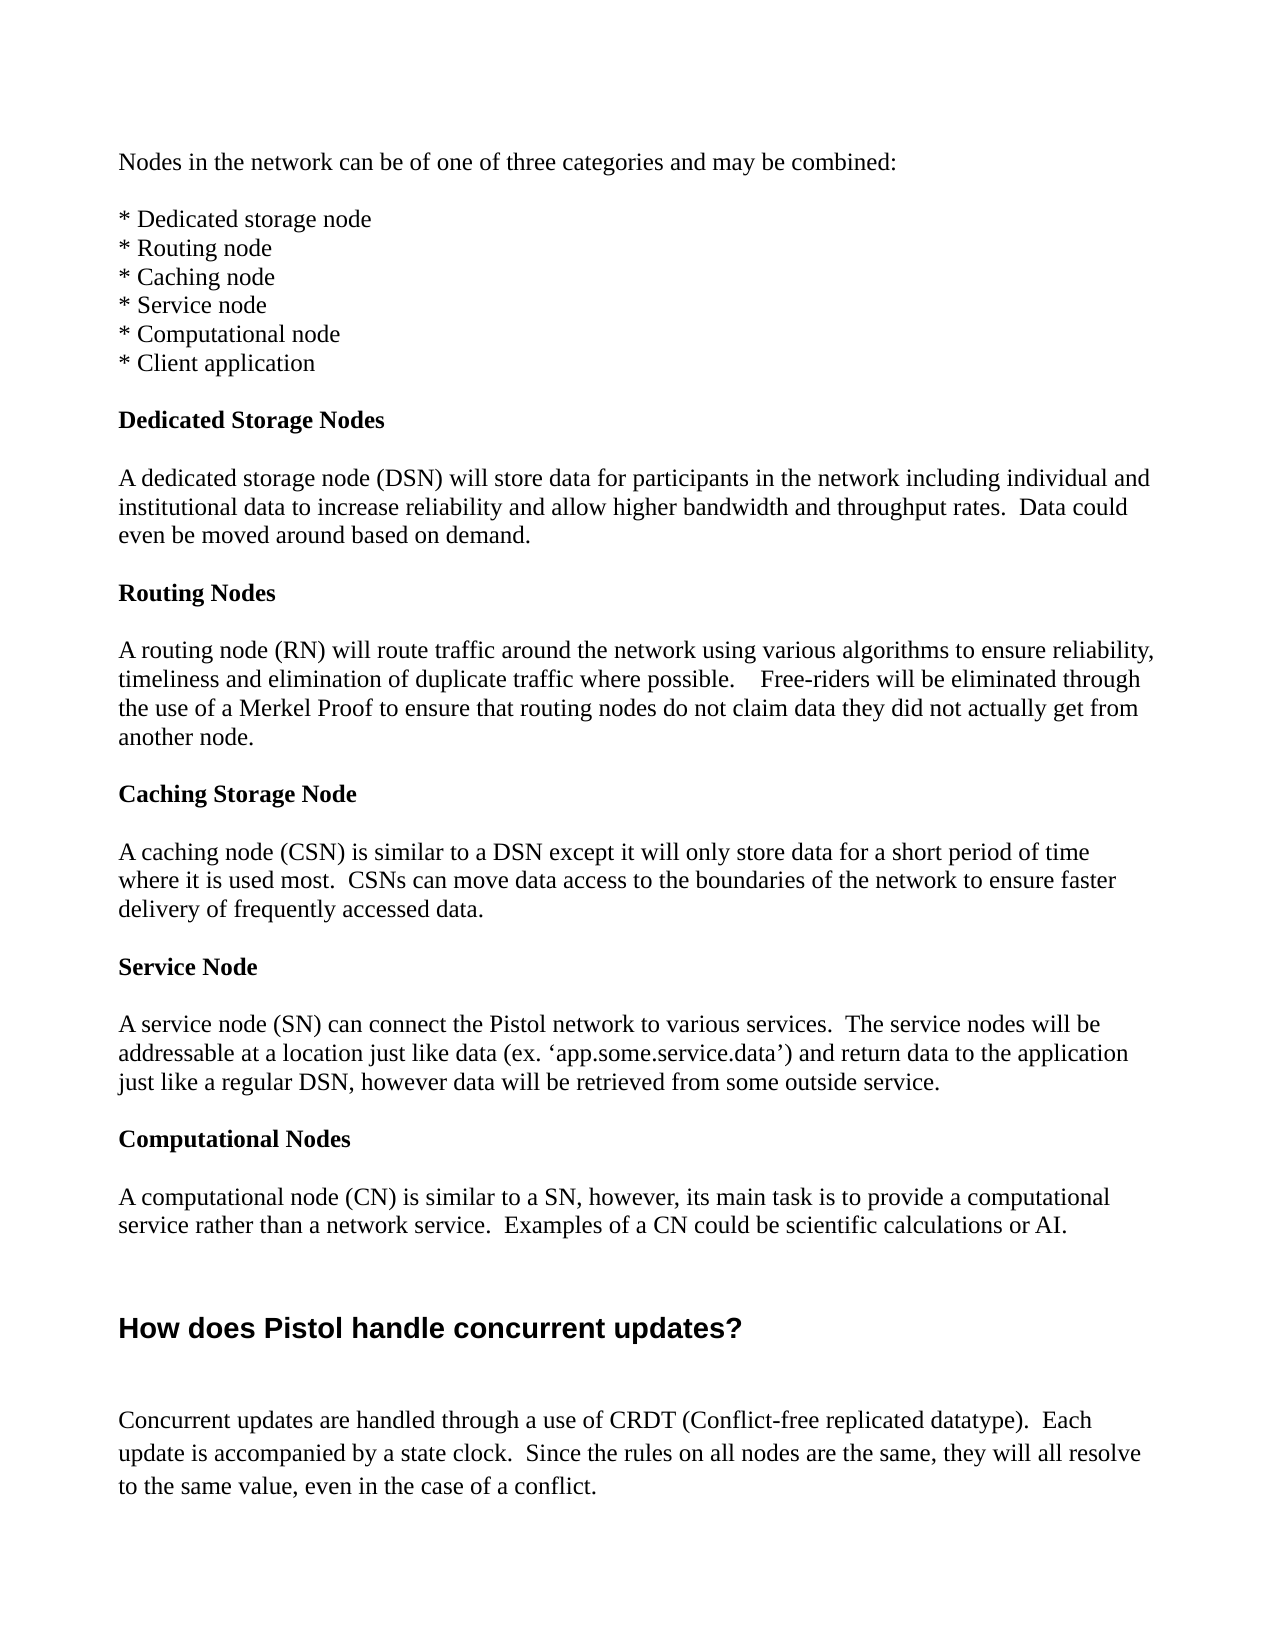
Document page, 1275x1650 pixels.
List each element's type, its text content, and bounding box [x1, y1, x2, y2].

text A routing node (RN) will route traffic around the network using various algorithms to ensure reliability, timeliness and elimination of duplicate traffic where possible. Free-riders will be eliminated through the use of a Merkel Proof to ensure that routing nodes do not claim data they did not actually get from another node. [118, 636, 1157, 751]
text Dedicated Storage Nodes [118, 406, 1157, 434]
text Concurrent updates are handled through a use of CRDT (Conflict-free replicated datatype). Each update is accompanied by a state clock. Since the rules on all nodes are the same, they will all resolve to the same value, even in the case of a conflict. [118, 1405, 1157, 1500]
text * Computational node [118, 319, 1157, 348]
text * Caching node * Service node [118, 262, 1157, 319]
text Routing Nodes [118, 578, 1157, 607]
text Nodes in the network can be of one of three categories and may be combined: * Dedicated storage node [118, 147, 1157, 233]
text * Routing node [118, 233, 1157, 262]
text A dedicated storage node (DSN) will store data for participants in the network including individual and institutional data to increase reliability and allow higher bandwidth and throughput rates. Data could even be moved around based on demand. [118, 463, 1157, 549]
text Computational Nodes [118, 1124, 1157, 1153]
subtitle How does Pistol handle concurrent updates? [118, 1311, 1157, 1345]
text A caching node (CSN) is similar to a DSN except it will only store data for a short period of time where it is used most. CSNs can move data access to the boundaries of the network to ensure faster delivery of frequently accessed data. [118, 837, 1157, 923]
text * Client application [118, 348, 1157, 377]
text Caching Storage Node [118, 779, 1157, 837]
text Service Node [118, 952, 1157, 981]
text A computational node (CN) is similar to a SN, however, its main task is to provide a computational service rather than a network service. Examples of a CN could be scientific calculations or AI. [118, 1182, 1157, 1239]
text A service node (SN) can connect the Pistol network to various services. The service nodes will be addressable at a location just like data (ex. ‘app.some.service.data’) and return data to the application just like a regular DSN, however data will be retrieved from some outside service. [118, 1009, 1157, 1096]
